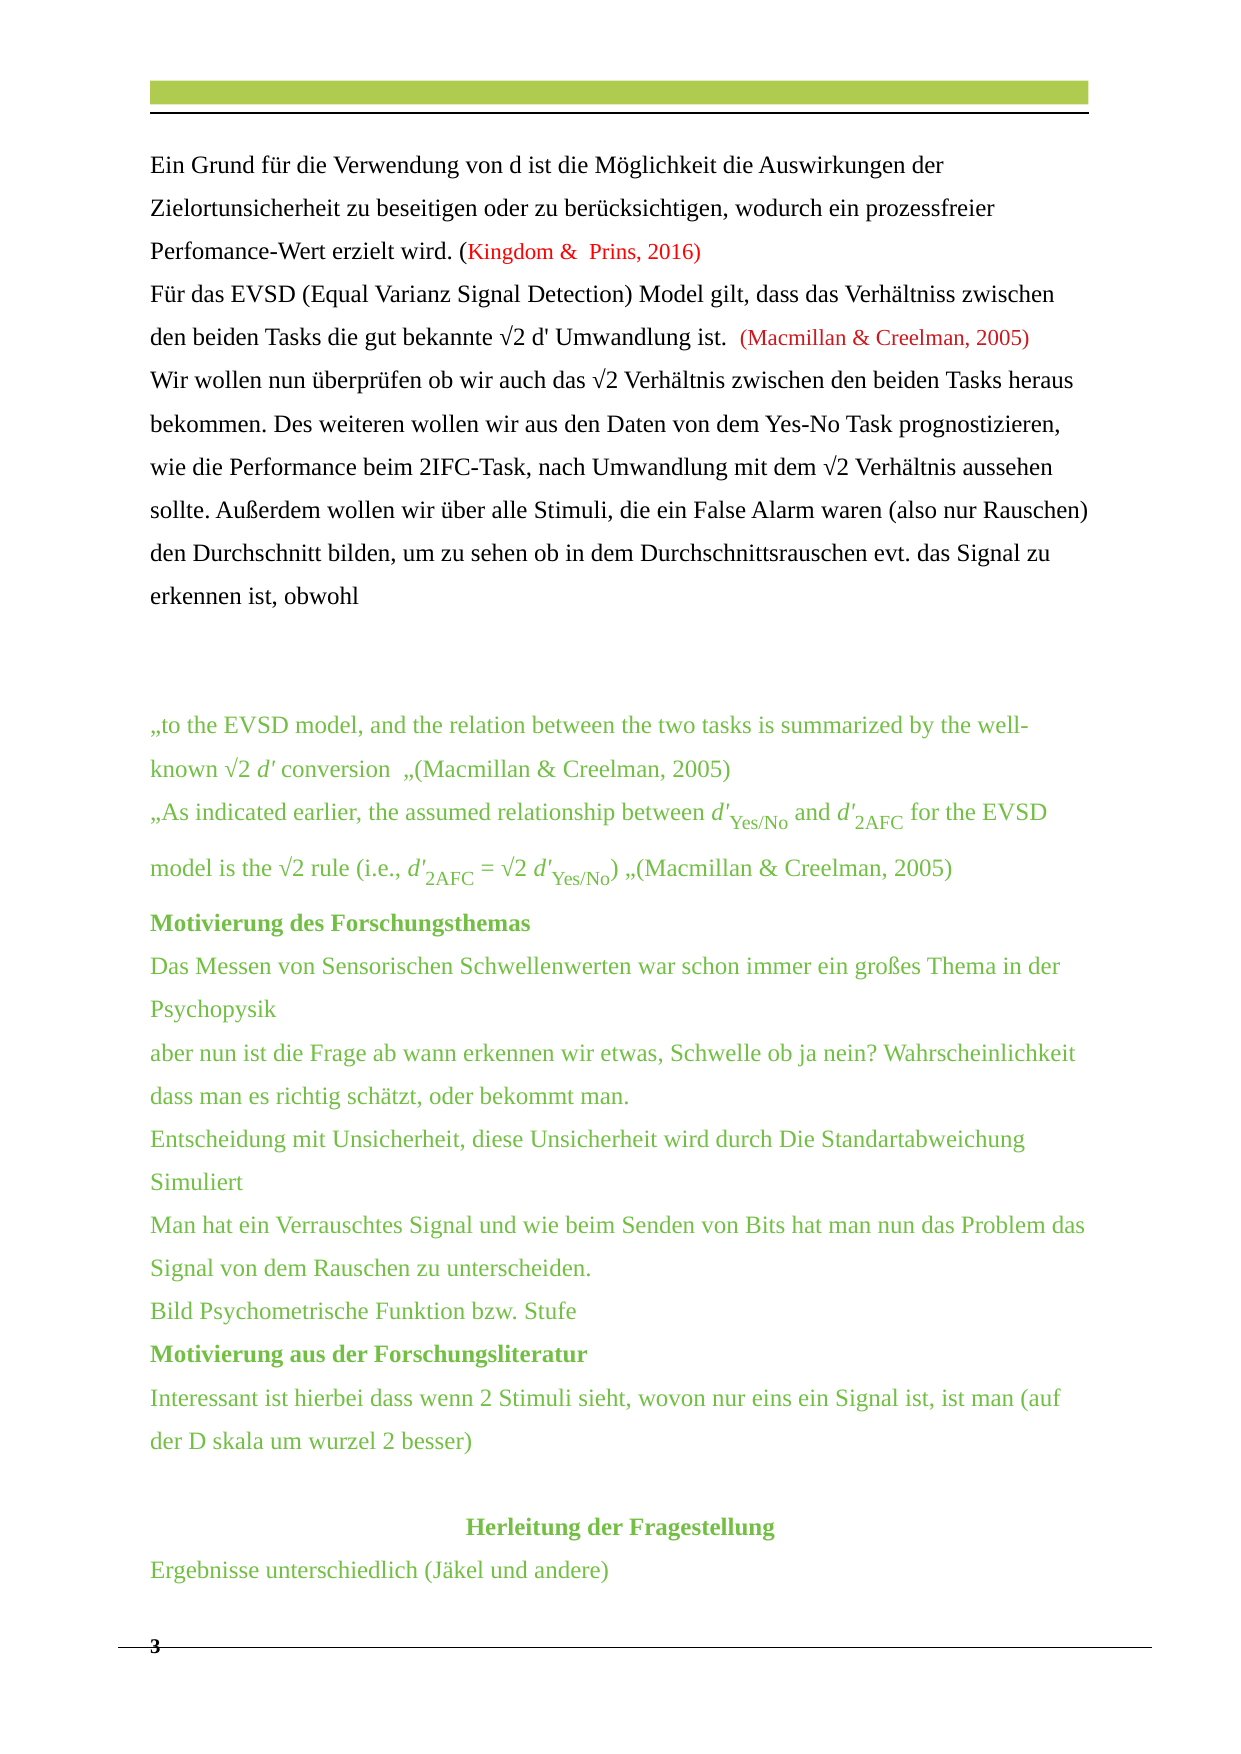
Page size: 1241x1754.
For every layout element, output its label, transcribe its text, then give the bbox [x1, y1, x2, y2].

subtitle Herleitung der Fragestellung [150, 1512, 1090, 1541]
text Motivierung des Forschungsthemas [150, 908, 1090, 937]
text „to the EVSD model, and the relation between the two tasks is summarized by the well-known √2 d' conversion „(Macmillan & Creelman, 2005) [150, 711, 1090, 782]
text Motivierung aus der Forschungsliteratur [150, 1339, 1090, 1368]
text Bild Psychometrische Funktion bzw. Stufe [150, 1296, 1090, 1325]
text Wir wollen nun überprüfen ob wir auch das √2 Verhältnis zwischen den beiden Tasks heraus bekommen. Des weiteren wollen wir aus den Daten von dem Yes-No Task prognostizieren, wie die Performance beim 2IFC-Task, nach Umwandlung mit dem √2 Verhältnis aussehen sollte. Außerdem wollen wir über alle Stimuli, die ein False Alarm waren (also nur Rauschen) den Durchschnitt bilden, um zu sehen ob in dem Durchschnittsrauschen evt. das Signal zu erkennen ist, obwohl [150, 366, 1090, 610]
text aber nun ist die Frage ab wann erkennen wir etwas, Schwelle ob ja nein? Wahrscheinlichkeit dass man es richtig schätzt, oder bekommt man. [150, 1038, 1090, 1109]
text Ergebnisse unterschiedlich (Jäkel und andere) [150, 1555, 1090, 1584]
text Interessant ist hierbei dass wenn 2 Stimuli sieht, wovon nur eins ein Signal ist, ist man (auf der D skala um wurzel 2 besser) [150, 1383, 1090, 1454]
text Man hat ein Verrauschtes Signal und wie beim Senden von Bits hat man nun das Problem das Signal von dem Rauschen zu unterscheiden. [150, 1210, 1090, 1282]
text „As indicated earlier, the assumed relationship between d'Yes/No and d'2AFC for the EVSD model is the √2 rule (i.e., d'2AFC = √2 d'Yes/No) „(Macmillan & Creelman, 2005) [150, 797, 1090, 890]
text Ein Grund für die Verwendung von d ist die Möglichkeit die Auswirkungen der Zielortunsicherheit zu beseitigen oder zu berücksichtigen, wodurch ein prozessfreier Perfomance-Wert erzielt wird. (Kingdom & Prins, 2016) [150, 150, 1090, 265]
text Entscheidung mit Unsicherheit, diese Unsicherheit wird durch Die Standartabweichung Simuliert [150, 1124, 1090, 1196]
text Für das EVSD (Equal Varianz Signal Detection) Model gilt, dass das Verhältniss zwischen den beiden Tasks die gut bekannte √2 d' Umwandlung ist. (Macmillan & Creelman, 2005) [150, 279, 1090, 351]
text Das Messen von Sensorischen Schwellenwerten war schon immer ein großes Thema in der Psychopysik [150, 951, 1090, 1023]
